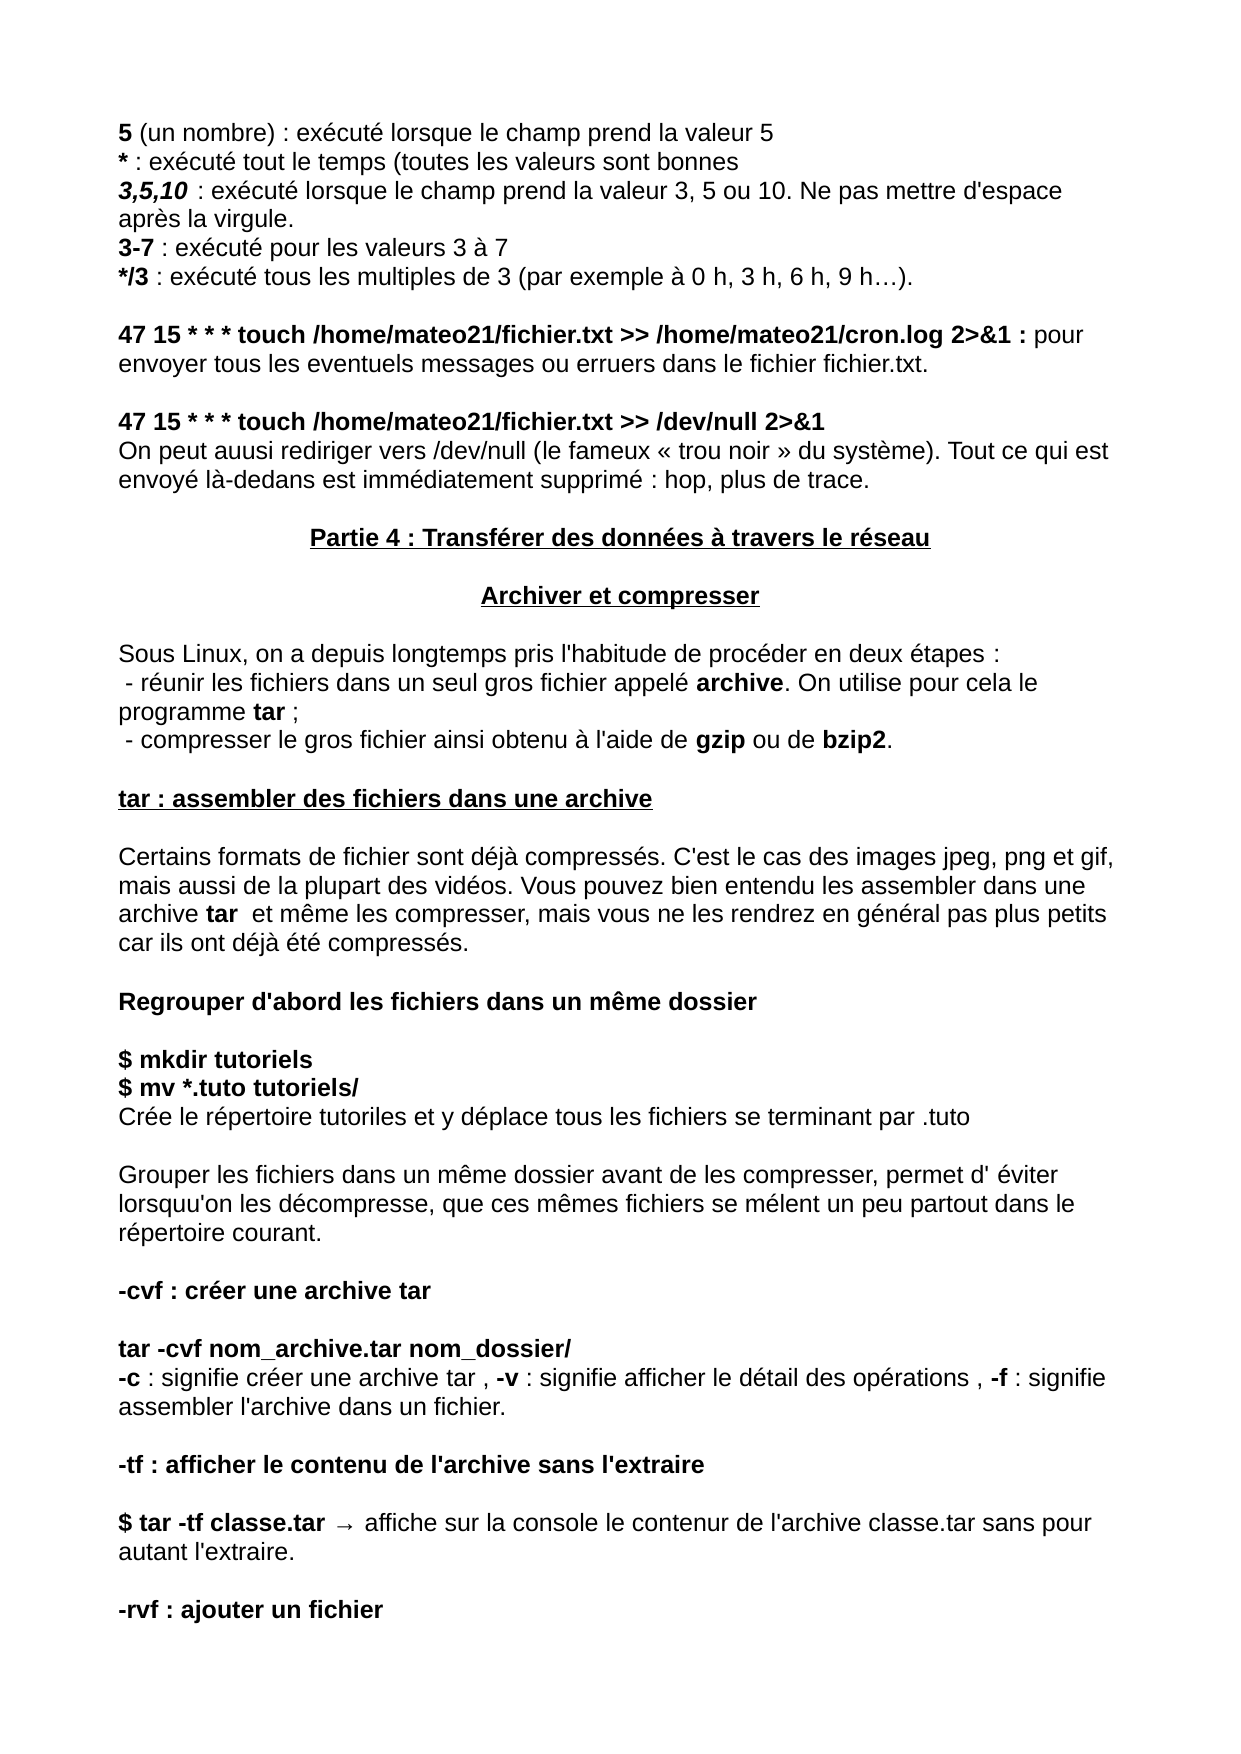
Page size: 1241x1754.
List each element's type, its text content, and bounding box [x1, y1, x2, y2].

text ﻿﻿Certains formats de fichier sont déjà compressés. C'est le cas des images jpeg, png et gif, mais aussi de la plupart des vidéos. Vous pouvez bien entendu les assembler dans une archive tar et même les compresser, mais vous ne les rendrez en général pas plus petits car ils ont déjà été compressés. [118, 842, 1122, 957]
text ﻿tar : assembler des fichiers dans une archive [118, 784, 1122, 812]
text Grouper les fichiers dans un même dossier avant de les compresser, permet d' éviter lorsquu'on les décompresse, que ces mêmes fichiers se mélent un peu partout dans le répertoire courant. [118, 1160, 1122, 1247]
text Partie 4 : Transférer des données à travers le réseau [118, 523, 1122, 552]
text ﻿-rvf : ajouter un fichier [118, 1595, 1122, 1624]
text ﻿47 15 * * * touch /home/mateo21/fichier.txt >> /home/mateo21/cron.log 2>&1 : pour envoyer tous les eventuels messages ou erruers dans le fichier fichier.txt. [118, 320, 1122, 378]
text 47 15 * * * touch /home/mateo21/fichier.txt >> /dev/null 2>&1 On peut auusi rediriger vers /dev/null (﻿le fameux « trou noir » du système). Tout ce qui est envoyé là-dedans est immédiatement supprimé : hop, plus de trace. [118, 407, 1122, 493]
text Sous Linux, on a depuis longtemps pris l'habitude de procéder en deux étapes : - ﻿réunir les fichiers dans un seul gros fichier appelé archive. On utilise pour cela le programme tar ; - ﻿compresser le gros fichier ainsi obtenu à l'aide de gzip ou de bzip2. [118, 639, 1122, 754]
text ﻿-tf : afficher le contenu de l'archive sans l'extraire [118, 1450, 1122, 1479]
text ﻿Regrouper d'abord les fichiers dans un même dossier [118, 986, 1122, 1015]
text Archiver et compresser [118, 581, 1122, 610]
text ﻿5 (un nombre) : exécuté lorsque le champ prend la valeur 5 * : exécuté tout le temps (toutes les valeurs sont bonnes ﻿3,5,10 : exécuté lorsque le champ prend la valeur 3, 5 ou 10. Ne pas mettre d'espace après la virgule. ﻿3-7 : exécuté pour les valeurs 3 à 7 ﻿*/3 : exécuté tous les multiples de 3 (par exemple à 0 h, 3 h, 6 h, 9 h…). [118, 118, 1122, 291]
text ﻿-cvf : créer une archive tar [118, 1276, 1122, 1305]
text ﻿tar -cvf nom_archive.tar nom_dossier/ -﻿c : signifie créer une archive tar , ﻿-v : signifie afficher le détail des opérations , ﻿-f : signifie assembler l'archive dans un fichier. [118, 1334, 1122, 1421]
text ﻿$ mkdir tutoriels $ mv *.tuto tutoriels/ Crée le répertoire tutoriles et y déplace tous les fichiers se terminant par .tuto [118, 1045, 1122, 1131]
text ﻿$ tar -tf classe.tar → affiche sur la console le contenur de l'archive classe.tar sans pour autant l'extraire. [118, 1508, 1122, 1566]
